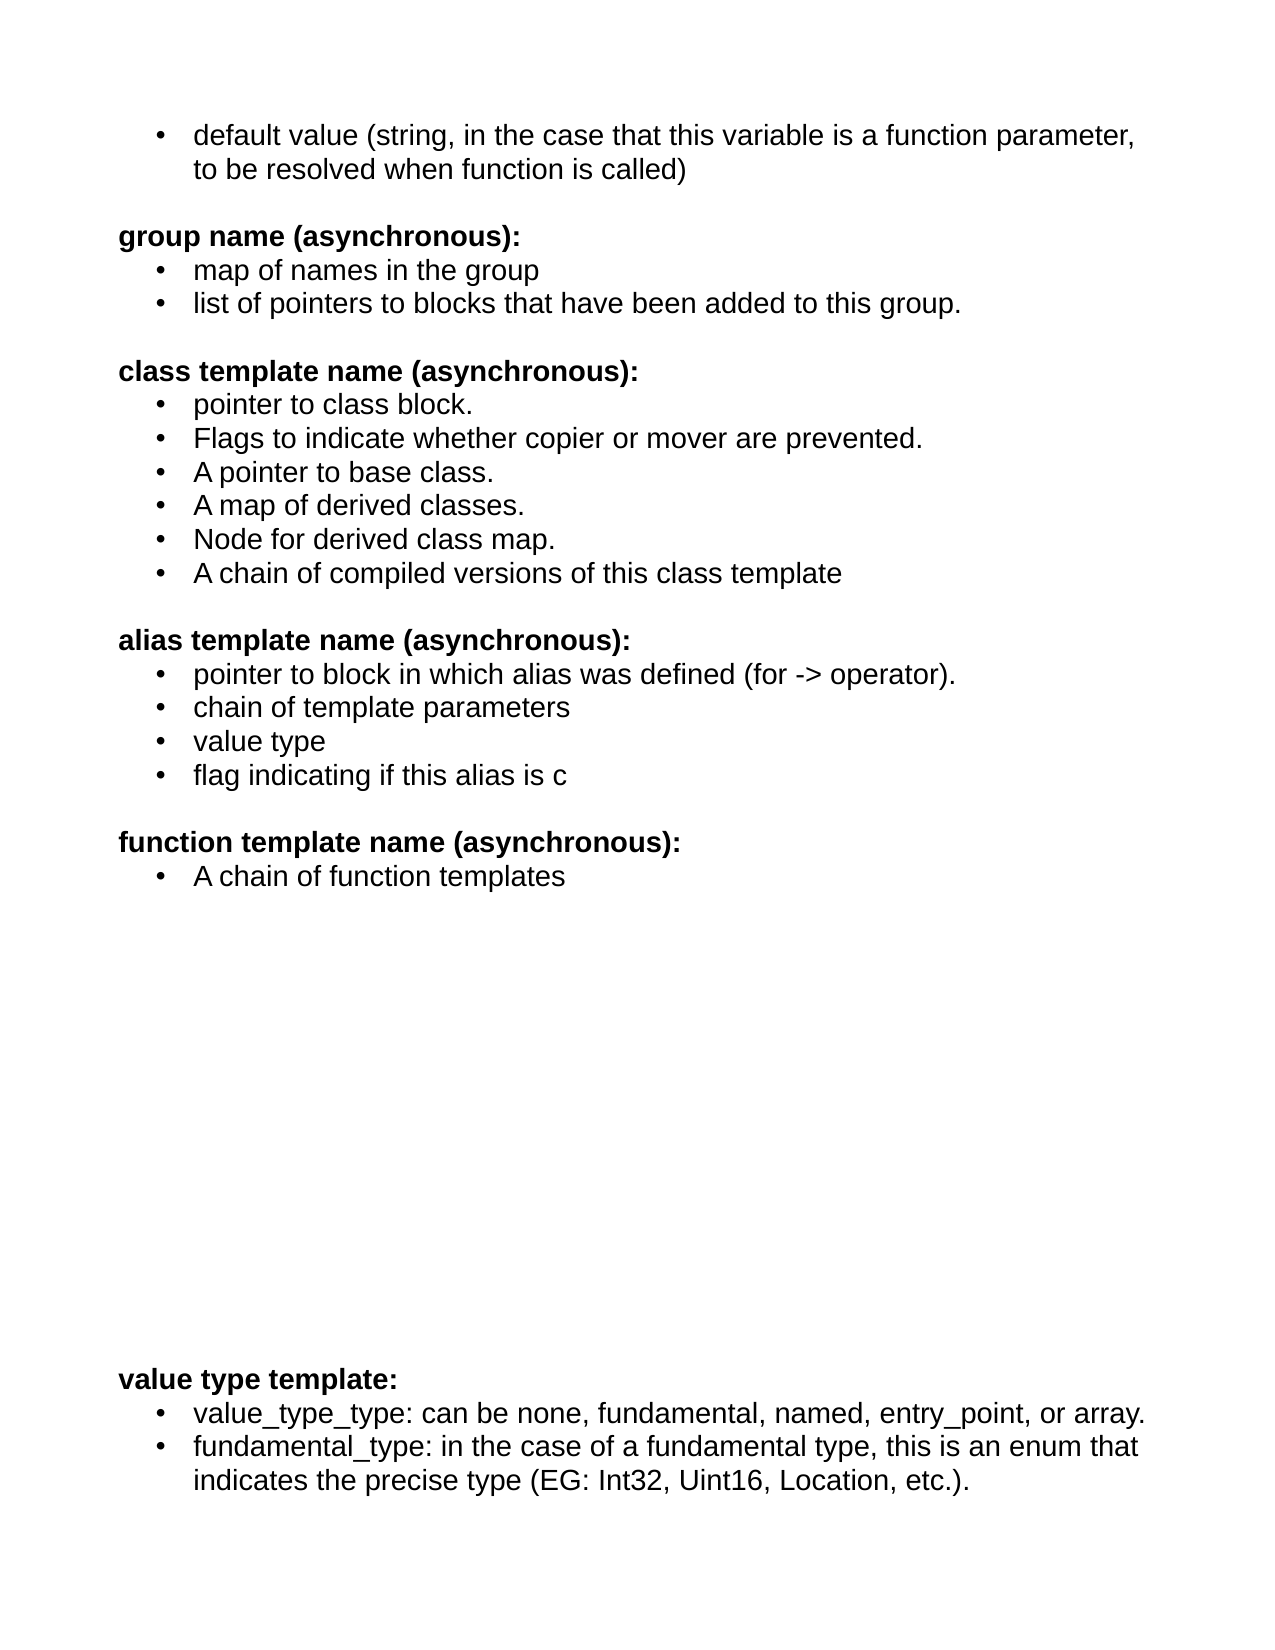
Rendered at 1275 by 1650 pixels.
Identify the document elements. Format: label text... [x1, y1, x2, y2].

list flag indicating if this alias is c [156, 758, 1157, 792]
list Node for derived class map. [156, 522, 1157, 556]
list Flags to indicate whether copier or mover are prevented. [156, 421, 1157, 454]
list A chain of function templates [156, 859, 1157, 892]
list map of names in the group [156, 252, 1157, 286]
text function template name (asynchronous): [118, 825, 1157, 859]
list pointer to class block. [156, 387, 1157, 421]
list A map of derived classes. [156, 488, 1157, 522]
text class template name (asynchronous): [118, 353, 1157, 387]
list list of pointers to blocks that have been added to this group. [156, 286, 1157, 320]
text group name (asynchronous): [118, 219, 1157, 252]
list default value (string, in the case that this variable is a function parameter, to be resolved when function is called) [156, 118, 1157, 185]
list chain of template parameters [156, 690, 1157, 724]
text value type template: [118, 1362, 1157, 1396]
list A pointer to base class. [156, 454, 1157, 488]
list A chain of compiled versions of this class template [156, 556, 1157, 589]
list value type [156, 724, 1157, 758]
list fundamental_type: in the case of a fundamental type, this is an enum that indicates the precise type (EG: Int32, Uint16, Location, etc.). [156, 1429, 1157, 1497]
text alias template name (asynchronous): [118, 623, 1157, 657]
list pointer to block in which alias was defined (for -> operator). [156, 657, 1157, 690]
list value_type_type: can be none, fundamental, named, entry_point, or array. [156, 1396, 1157, 1429]
